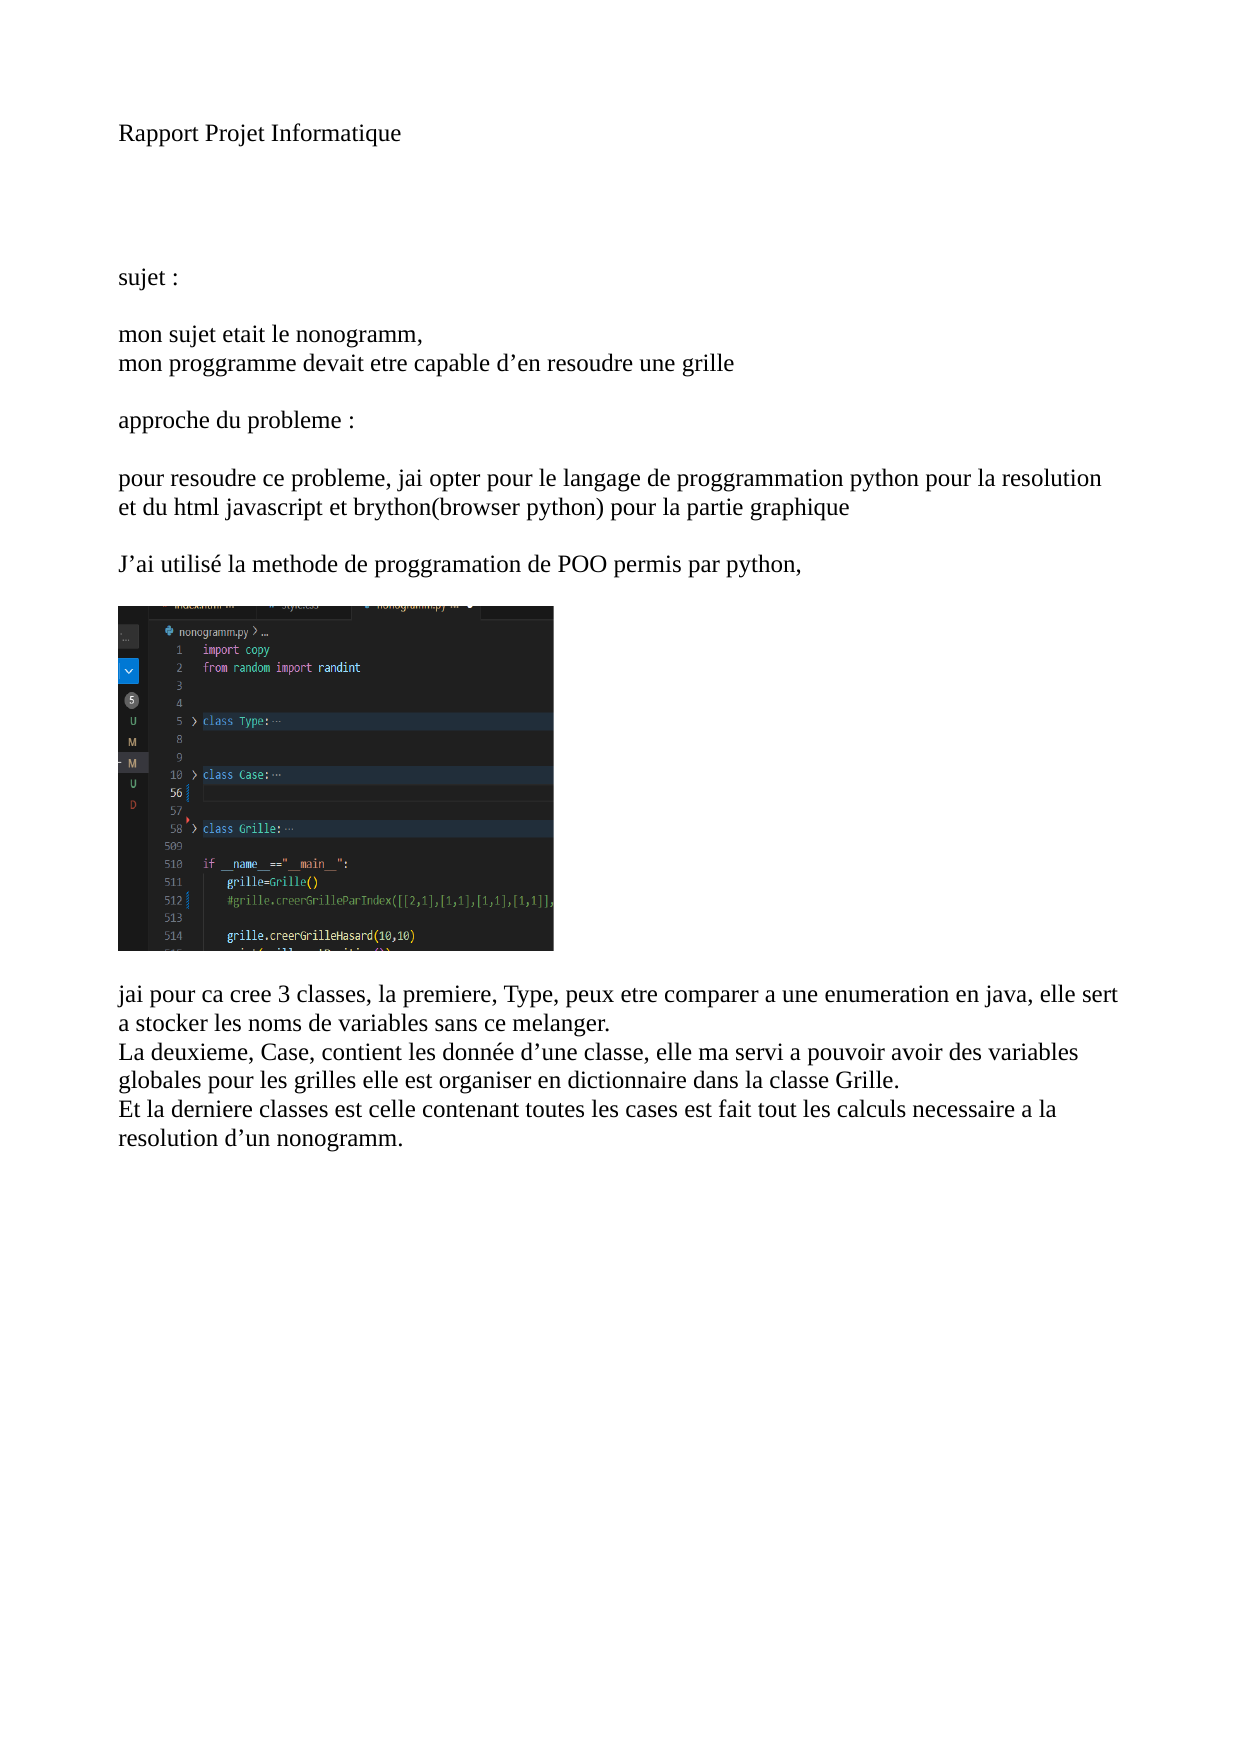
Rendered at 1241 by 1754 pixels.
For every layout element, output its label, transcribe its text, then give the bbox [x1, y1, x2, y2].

text sujet : [118, 262, 1122, 291]
picture [118, 606, 320, 822]
text Rapport Projet Informatique [118, 118, 1122, 147]
text mon proggramme devait etre capable d’en resoudre une grille [118, 348, 1122, 377]
text pour resoudre ce probleme, jai opter pour le langage de proggrammation python pour la resolution et du html javascript et brython(browser python) pour la partie graphique [118, 463, 1122, 521]
text Et la derniere classes est celle contenant toutes les cases est fait tout les calculs necessaire a la resolution d’un nonogramm. [118, 1094, 1122, 1152]
text jai pour ca cree 3 classes, la premiere, Type, peux etre comparer a une enumeration en java, elle sert a stocker les noms de variables sans ce melanger. [118, 979, 1122, 1037]
text La deuxieme, Case, contient les donnée d’une classe, elle ma servi a pouvoir avoir des variables globales pour les grilles elle est organiser en dictionnaire dans la classe Grille. [118, 1037, 1122, 1094]
text J’ai utilisé la methode de proggramation de POO permis par python, [118, 549, 1122, 578]
text approche du probleme : [118, 406, 1122, 434]
text mon sujet etait le nonogramm, [118, 319, 1122, 348]
